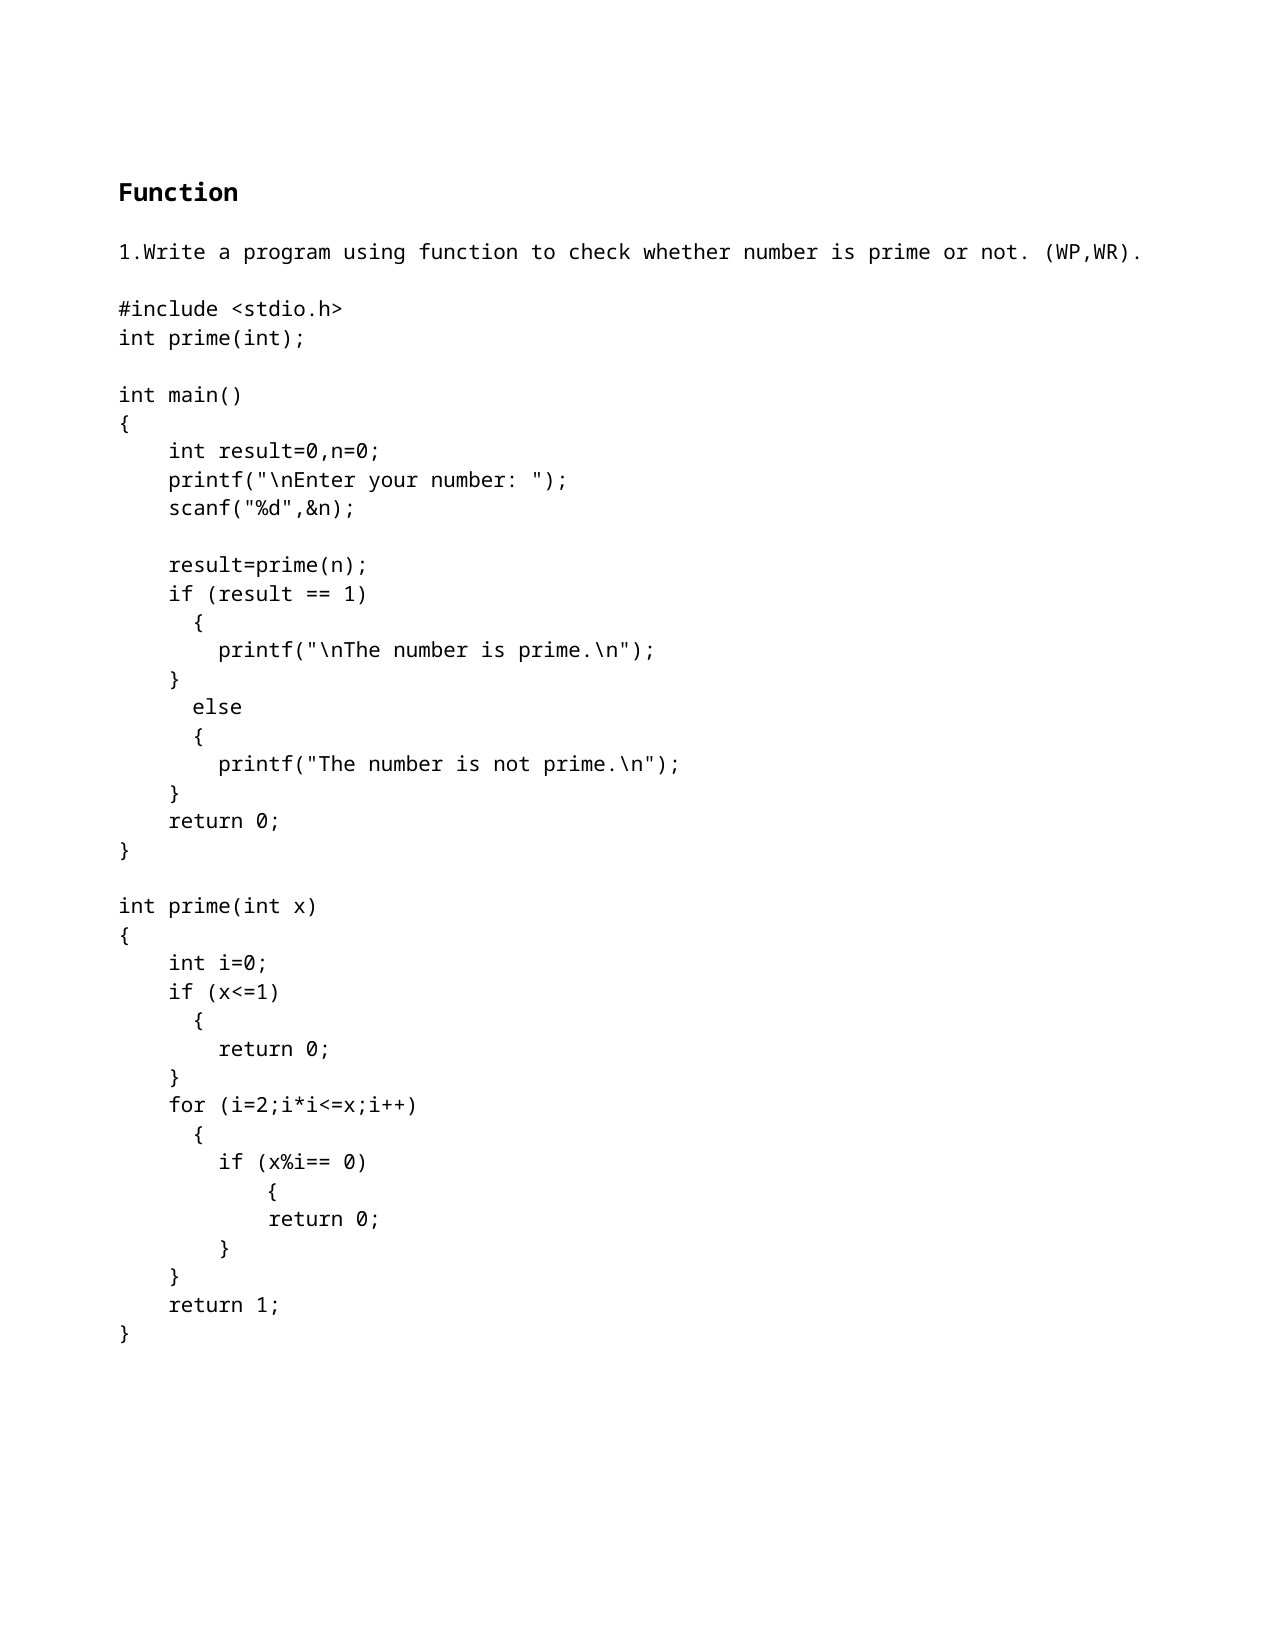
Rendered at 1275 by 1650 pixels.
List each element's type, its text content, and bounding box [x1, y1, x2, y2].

text { [118, 1176, 1157, 1204]
text { [118, 721, 1157, 749]
text return 1; [118, 1290, 1157, 1318]
text scanf("%d",&n); [118, 493, 1157, 522]
text printf("\nThe number is prime.\n"); [118, 636, 1157, 664]
text for (i=2;i*i<=x;i++) [118, 1091, 1157, 1119]
text 1.Write a program using function to check whether number is prime or not. (WP,WR). [118, 237, 1157, 266]
text } [118, 835, 1157, 863]
text } [118, 1261, 1157, 1290]
text } [118, 1318, 1157, 1347]
text #include <stdio.h> [118, 294, 1157, 323]
text { [118, 920, 1157, 948]
text return 0; [118, 1034, 1157, 1062]
text int prime(int); [118, 323, 1157, 351]
text printf("The number is not prime.\n"); [118, 749, 1157, 778]
text { [118, 1119, 1157, 1147]
text } [118, 778, 1157, 806]
text int main() [118, 380, 1157, 408]
text } [118, 1062, 1157, 1091]
text result=prime(n); [118, 550, 1157, 579]
text { [118, 607, 1157, 636]
text if (x%i== 0) [118, 1147, 1157, 1176]
text } [118, 664, 1157, 692]
text if (x<=1) [118, 977, 1157, 1005]
text int prime(int x) [118, 892, 1157, 920]
text } [118, 1233, 1157, 1261]
text { [118, 408, 1157, 437]
text if (result == 1) [118, 579, 1157, 607]
text else [118, 692, 1157, 721]
text int i=0; [118, 948, 1157, 977]
text int result=0,n=0; [118, 437, 1157, 465]
text return 0; [118, 1204, 1157, 1233]
text { [118, 1005, 1157, 1034]
text return 0; [118, 806, 1157, 835]
text Function [118, 175, 1157, 209]
text printf("\nEnter your number: "); [118, 465, 1157, 493]
